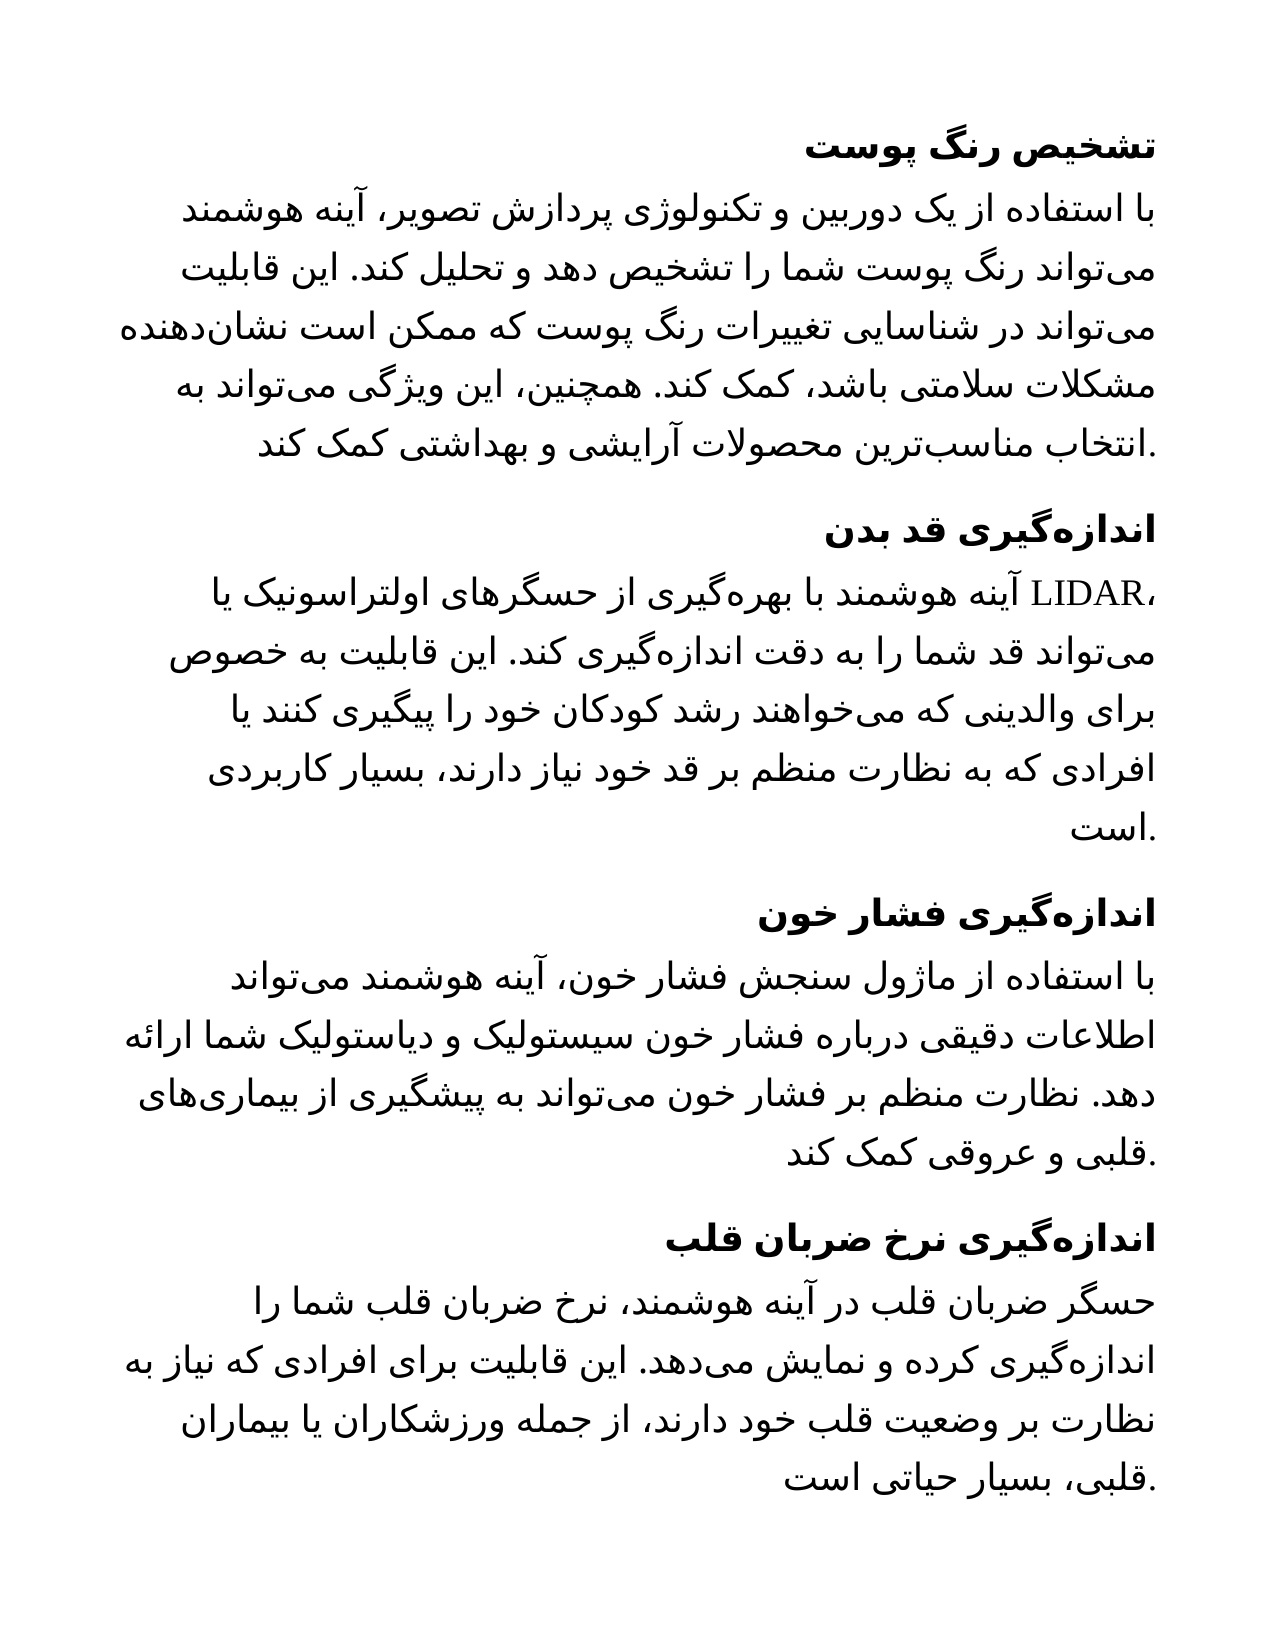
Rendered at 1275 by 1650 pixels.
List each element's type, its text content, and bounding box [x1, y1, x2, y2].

text با استفاده از یک دوربین و تکنولوژی پردازش تصویر، آینه هوشمند می‌تواند رنگ پوست شما را تشخیص دهد و تحلیل کند. این قابلیت می‌تواند در شناسایی تغییرات رنگ پوست که ممکن است نشان‌دهنده مشکلات سلامتی باشد، کمک کند. همچنین، این ویژگی می‌تواند به انتخاب مناسب‌ترین محصولات آرایشی و بهداشتی کمک کند. [118, 182, 1157, 467]
subtitle اندازه‌گیری نرخ ضربان قلب [118, 1211, 1157, 1262]
subtitle تشخیص رنگ پوست [118, 118, 1157, 169]
text حسگر ضربان قلب در آینه هوشمند، نرخ ضربان قلب شما را اندازه‌گیری کرده و نمایش می‌دهد. این قابلیت برای افرادی که نیاز به نظارت بر وضعیت قلب خود دارند، از جمله ورزشکاران یا بیماران قلبی، بسیار حیاتی است. [118, 1274, 1157, 1502]
subtitle اندازه‌گیری قد بدن [118, 502, 1157, 553]
text آینه هوشمند با بهره‌گیری از حسگرهای اولتراسونیک یا LIDAR، می‌تواند قد شما را به دقت اندازه‌گیری کند. این قابلیت به خصوص برای والدینی که می‌خواهند رشد کودکان خود را پیگیری کنند یا افرادی که به نظارت منظم بر قد خود نیاز دارند، بسیار کاربردی است. [118, 566, 1157, 851]
subtitle اندازه‌گیری فشار خون [118, 886, 1157, 937]
text با استفاده از ماژول سنجش فشار خون، آینه هوشمند می‌تواند اطلاعات دقیقی درباره فشار خون سیستولیک و دیاستولیک شما ارائه دهد. نظارت منظم بر فشار خون می‌تواند به پیشگیری از بیماری‌های قلبی و عروقی کمک کند. [118, 949, 1157, 1176]
